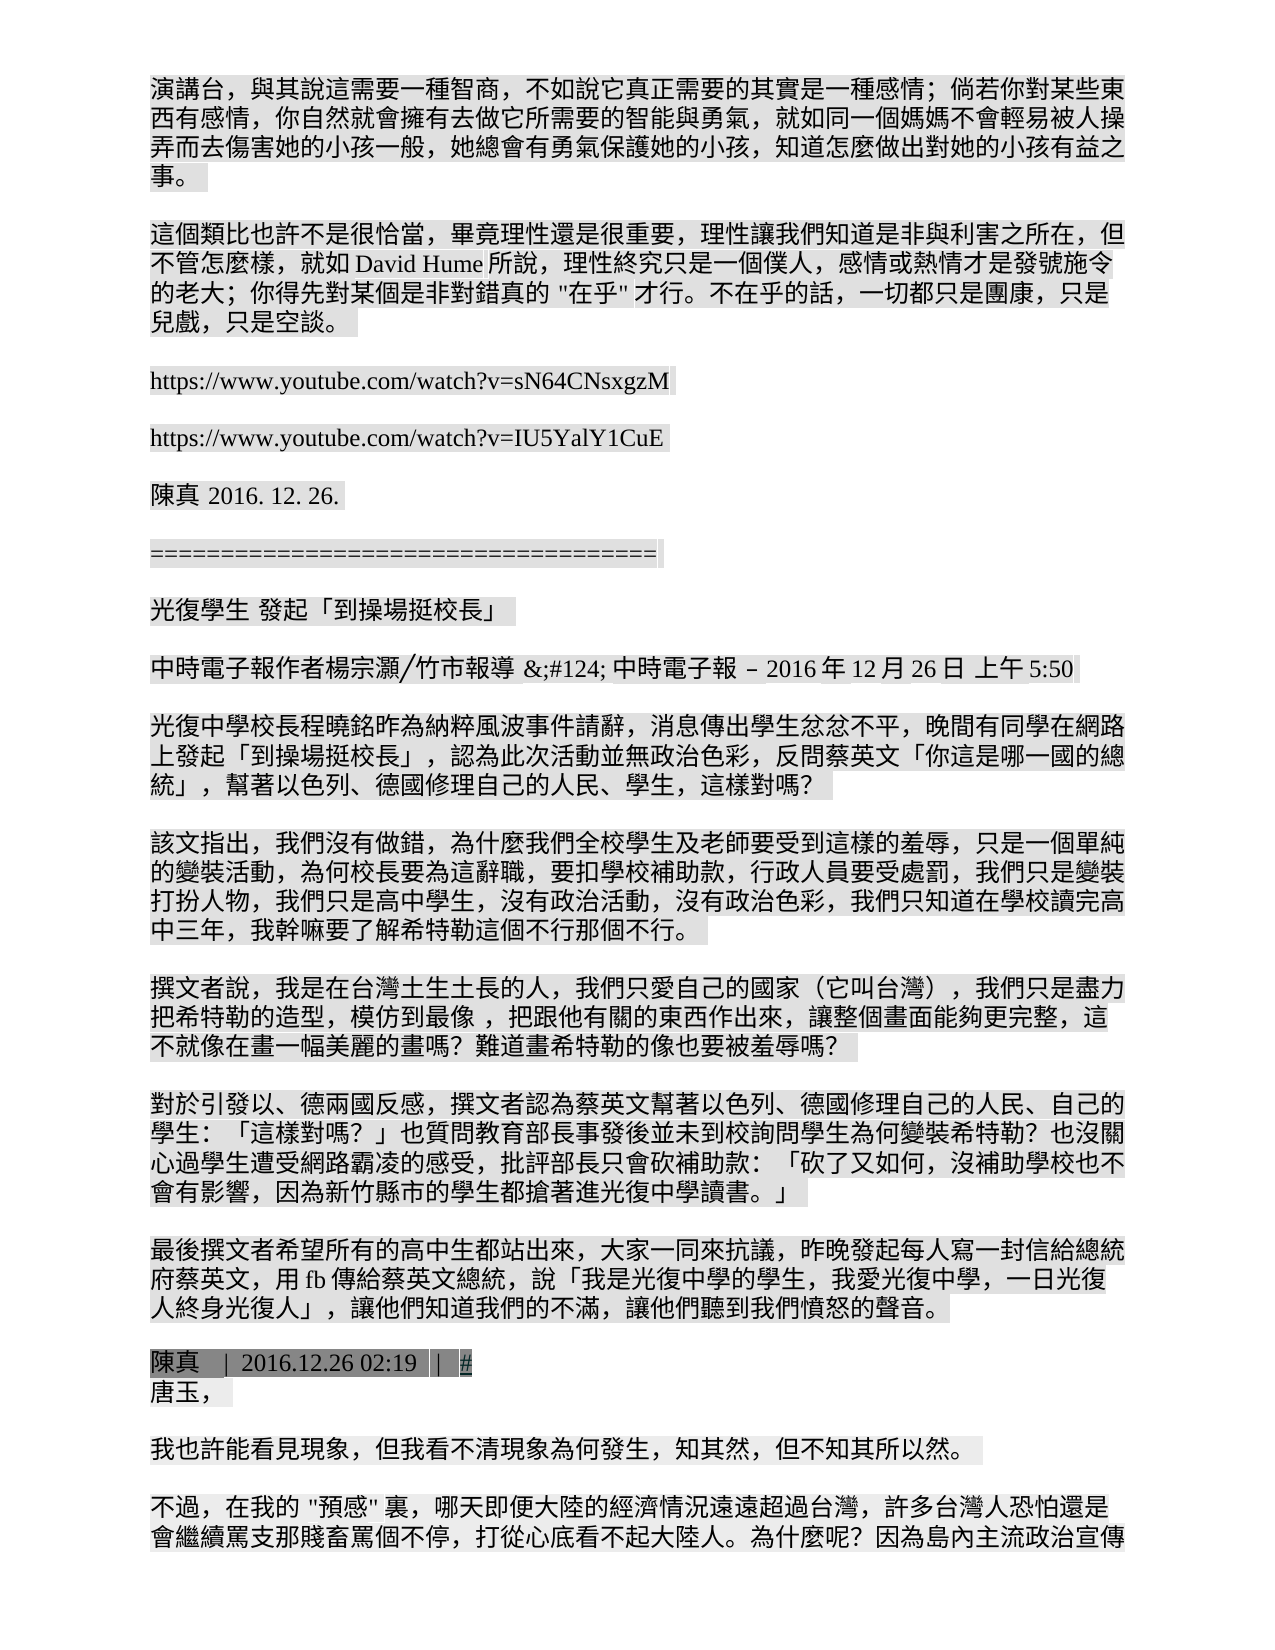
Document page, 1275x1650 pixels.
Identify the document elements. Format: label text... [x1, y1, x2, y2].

text 唐玉， 我也許能看見現象，但我看不清現象為何發生，知其然，但不知其所以然。 不過，在我的 "預感" 裏，哪天即便大陸的經濟情況遠遠超過台灣，許多台灣人恐怕還是會繼續罵支那賤畜罵個不停，打從心底看不起大陸人。為什麼呢？因為島內主流政治宣傳術語告訴大家說，我們比支那賤畜優越，我們不是中國人，我們身上流的血液比他們高貴。為什麼高貴呢？島內主流政治宣傳術語又說了，因為我們民主開放有文化，而支那賤畜卻 "只是有錢而已"。 島內的主流宣傳術語的一個特點是：朝著本質論、血統論的方向去炒作，於是才會有人、畜之分。再有錢的畜牲始終是沒有文化、沒有民主與自由的畜牲，永遠不及我們 "人類" 的高貴。 許多當權者透過一種 "我們 VS.他們" 的敵我二分法來炒作政治利益，這樣一種炒作本不足為奇，但島內綠油油的主流政治勢力卻不光是這樣，而是把 "我們 VS.他們" 給進一步炒作成一種血統上、本質上、乃至物種上人畜有別的差異與優越。 在當代舉世政治現實中，這其實是犯大忌的，因為它徹底糟蹋了人類的基本文明價值。納粹之所以成為人類的一個共同傷痛與慘痛教訓，恰恰就是因為它鼓吹了這樣一種族群優越，挑起對於不同族群的貶抑、輕視乃至仇恨。在這一點上，島內以民進黨為首的主流政治勢力不折不扣就是納粹，長年以來藉著挑撥對於大陸人的歧視與仇恨來奪取權力與暴利。 今天晚上，學姊(我太太)跟我說了一件卑鄙無恥的事，她說你所看到的那些台灣主流網站(PPT 還是 PTT?)有關扮演納粹一事的諸多荒唐留言，其實其來有自，因為民進黨就是那樣宣傳的；學生只是覆述既定的政治宣傳而已。對此我當然一點都不會感到意外。她說，她看到一個民進黨的高官，過去同時也是一位大學教授兼電視台名嘴叫謝志偉，長年在電視上主持節目，整天講些極其可惡的下流言論，這回居然把國民黨等同納粹，說納粹陰魂至今猶在台灣上空盤旋，證據之一就是台灣的國旗含有國民黨的黨徽，而這就是納粹的陰魂不散。 我沒去查證這位混蛋官員謝志偉的原始發言，所以我不知道我是否正確轉述。基本上，我是以人廢言的；一個人倘若不值得一點尊敬，那麼，不管他講些什麼，在我看來就全是屁話。倘若我的轉述無誤，各位，難道你不覺得荒唐？這混蛋是不是把大家都當成白癡？納粹的意義是那樣嗎？什麼國旗含不含黨徽，這跟納粹能扯上什麼關係？反倒是這些人以及他們所屬的那個長年以來挑撥族群仇恨的人渣黨才是真正意義上的納粹法西斯。 不過，我當然也知道，在島內，我的想法只會給自己招來禍害與鄙夷，而不會有幾個認同者；島內的主流政治宣傳是剛好整個倒過來的，這個無惡不作、無所不用其極的人渣黨被宣傳成什麼有理想有抱負、清廉勤政民主自由的偉大政黨。 很多大陸人可能沒法理解或體會血統論在台灣的普遍性。我在海外多年，對於大陸人的 "不" 崇洋媚外始終感到很驚奇，因為很少台灣人是不崇洋媚外的。台灣人一接觸到洋人，整個人就會馬上變得完全不一樣，變得非常客氣，體貼，溫柔，謙卑(應該說是自卑)，總之非常猥瑣，完全可以用 "舔" 字來形容其窩囊，就跟狗看到人的態度差不多。為什麼呢？因為在台灣人的認知裏，"我們" 的血統根本比不上 "他們" 洋人的優越。我要說的是，這裏頭並非只有經濟上不如人的因素作祟，同時也更是本質性的一種血統論。 假若有一天，洋人普遍仰慕大陸人，我想，台灣人或許才有可能改變對於大陸人長久以來被洗腦的既定觀感，支那賤畜才會從台灣人的腦袋裏抹除。在這之前，你看，在那些所謂追求理想與進步的政治鬥爭場合裏(例如什麼反服貿大腸花運動)，越是偏離人類基本價值，越是納粹的言語，卻反倒成為一種廣受群眾推崇的 "理想主義" 呼聲。 我一直深信巴勒網奉為圭臬的一句話："世上總該有些事是一個正直的人絕不會去做的"。意思是說，任何邪惡總該有個分寸，有個底線。挑撥族群仇恨藉以謀取私利，在我看來已經跨越了人類價值文明的底線。今天，即便有一把槍抵住我的腦袋，威脅要把我槍斃一百次，我還是會說，挑撥族群仇恨是卑鄙齷齪的，這樣一些人，這樣一些政治勢力，都應該受到人們的反對並繩之以法。 巴勒網反美，反以色列，但我們不會卑劣到把美國人或猶太人給妖魔化成為一種邪惡族群。政治有罪，但人與生命卻始終是無辜的，人性不應該成為一種政治利益的祭品。政治上所能犯下的罪，莫過於此。 不管我從事過多少政治，我從來都不是一個政治人，說不出幾句適當貼切的政治話語；平常生活裏，任誰要找我談政治我都怕，退避三舍，逃之夭夭，那畢竟不是我的本性；我沒法談政治，而只能我手寫我心，從做為一個 "人" 的內心深處去講話。但我知道這更難了，我畢竟不是作家，更不是詩人，粗糙言語大約也只能說這樣。至於那些說不出來的，只能請你看花，看雲，看小動物，聽歌，看海，感受夜裏窗外的一點微風。 https://www.youtube.com/watch?v=iiFjyYDZFxM 我已經從台南搬來高雄，今天去高雄電影圖書館看侯孝賢的 "尼羅河女兒"，很感動；睽違30年，於今重看，感動更深。"悠悠尼羅河，輕輕地召喚，我歲月塵埋的記憶，是千年不醒的睡蓮。" 電影講的也許是愛情，但我看待世上萬事萬物其實也不過就是一個個愛情故事，我們所能訴說的一切不滿與憤怒，盼望與想念，全都在那裏面。 [150, 1378, 1125, 1552]
text 羅素說，"人們原本只是無知 (ignorant)，接受教育後卻變成愚蠢 (stupid)。" 這話用在台灣教育上再貼切也不過。很多人說，台灣學生一代不如一代。也許某些方面確實如此，但整體而言，依我的感覺，無腦、逸樂程度其實差不多，三、四十年來並沒有什麼太大的不同。 過去是由救國團主導，負責愚化學生，整天辦舞會，搞派對，小表哥小表妹的團康活動、愛國活動一大堆，彷彿大學就真的只該 "由你玩四年"。現在其實也差不多，所謂大學，似乎只是高中的延長，而所謂高中，不過就是小學再多念幾年的意思，心智程度並沒有什麼不同。 經常走在大學校園裏，看一堆學生日日夜夜忙著吃吃喝喝唱唱跳跳搞團康、搞各種政治正確活動，我常納悶，他們到底有沒有想過進來校園的目的是什麼？大學裏，更有各種所謂生活輔導，而教授竟然得扮演宛若褓姆一般的職責，彷彿這些學生不是成年人，而只是幼兒園大班的小朋友，除了大小便自理沒問題外，其它都需要輔導，呵護，關心，噓寒問暖。 我還曾 "輔導" 過一位自認為是國際級的 "學生領袖"。每天，他的媽咪和把拔都會負責想辦法從家裏跑來學校宿舍敲門叫他起床，負責告訴他學校哪一天有哪些課，每天詢問他在學校有沒有吃飽飽，有沒有寫功課，有沒有被人欺負負。稍有委屈，這位學生領袖就會賭氣不上學不吃中飯，把拔馬麻有時不小心少給他洗了雙襪子，他就會鬧脾氣，搞得人仰馬翻。 也許你會說這是特例。特定行為上也許是特例，但骨子裏絲毫無法獨立自主的嬰兒氣概卻是校園常態，永遠是媽咪的心肝小寶貝，永遠是學校眼中需要呵護、關心、輔導各項生活事務的 "孩子"。 你看，這所中學師生聯合扮演納粹一事，校長及師長們說，他們 "只是孩子"，還不懂事，不應苛責。說他們 "只是孩子"，或是怪罪學校相關單位沒有嚴格審查把關等等，對此我沒意見，但荒謬的是，民進黨一直努力推動 (並且已成功立法) 把投票年齡往下調，18歲就能投票，換句話說，也許有些高三的學生就有投票權。人渣黨之所以這麼積極推動立法，當然是因為這個黨知道這對他有利，島內年輕人幾乎一面倒、十個有九個半都是支持民進黨。 可是，當他們說這些學生 "只是孩子、不懂事" 時，就講得好像他們一個個仍然十分幼稚無知，需要輔導，需要把關審查。但是，為了推動調降投票年齡時，就又故意把學生們講得很懂事很成熟。甚至為了討好學生，為了動員學生反課綱，竟然連國中生、高中生都可以充當教材審查委員，自己的教材自己審，把學生講得好成熟好睿智好民主，完全不輸給教授，當然可以由學生來審查教授的課綱教材內容是否恰當。(中小學生如果比老師還厲害，那他還需要來上學嗎？) 我對什麼改革有的沒的全無興趣，隨便要怎麼幹都行，反正台灣也不是爛這一兩天。令人不爽的是操弄。為了某個目的就說一套，為了另一個目的，便又說另一套，而這套和那套說法之間竟然是矛盾的。說白了，其實就是藉著操弄，遂行一己或一黨之利。 至於過去的學生和現在的學生之強烈幼稚化，幾十年來，前後並沒有太大的不同。若要說有所不同，那就是過去的學生比較沒自信，比較會意識到自己的無知與幼稚；現在的學生卻完全缺乏病識感，變得超級有自信，但他的能力、知識與見識卻完全沒法和他的超高自信相匹配。稍微唸個幾本哲學書，讀了幾篇文章，就以為自己是個哲學家了，以為可以跟你嗆聲哲學了。事實上，那差不多就像一根牙籤和阿里山神木的差距；稍微參加個什麼社會活動，就以為自己是個領袖了；到國外參加個什麼醫療團生活營，就以為自己跟史懷哲平起平坐了；稍微寫幾首笑死人的詩句，就一副不得了的詩人模樣了。 我能想像，往後的無數選舉中，學生會扮演更重要的 "選民" 角色，政客會搞出更多討好學生的舉動，博取歡心，藉以操弄更多的政治利益與權力鬥爭。但是，說到底，與其責怪政客操弄，不如當事人自己想辦法爭氣點。一個人，別說18歲，我看差不多16歲就該有點骨氣了，自己應該要有一點覺悟，好好學習，充實自己，不被人操弄、愚化，不從眾逐流糟蹋青春歲月。 底下是一些相關事件的影像和文字，實在是傻到爆了，什麼 "反問蔡英文「妳這是哪一國的總統」，幫著以色列、德國修理自己的人民、學生"，這不就是民進黨平常洗腦慣用的基本台詞嗎？只差沒說親以親德賣台了。 還有，你看這些學生，在老師的帶領下，短裙絲襪露大腿，搔首弄姿扭腰擺臀，裝模作樣扮納粹，校方司儀還高喊 "納粹來了，納粹來了，大家還不趕快敬禮"，低級趣味到如此程度，那種集體無腦的興奮狀，事實上就是台灣各大校園的一個基本縮影。倘若你不是這樣的人，倘若你甚至是個人人喊打的黨外，你應該能想像在校園之中接受所謂教育是多麼痛苦的一件事。很多東西可以假裝，但有些東西實在裝不來，比方說，你明明有大腦有心靈時，很難裝成無腦無品狀。 你看這些影片，在全校師生一片搞笑歡樂氣氛中，你不妨想像一下，假若有個學生站出來，阻止或譴責這個扮納粹取樂的荒唐場面，你想，他將會遭遇什麼樣的後果，將會招來什麼樣的待遇？光是這樣還不夠，你不妨想像比方說，當蔣公是所有校園的學生和老師以及一整個社會所一致推崇的舉世至高無上的偉人時，卻有個學生單槍匹馬地站出來譴責蔣公的血腥敗行劣跡，你想，這個學生所將承受的痛苦與羞辱，以及他所將招來的會是一個什麼樣的後果？ 低俗無聊者對我的說法，大概又會是什麼酸言酸語或神回覆，但重點是，很多事情也許需要一點想像力，靜下心來，透過想像，你也許就能體會一些很難用言語表達的東西。當大家每天照三餐抹黑謾罵比方說蔣介石時，你跟著亂罵一通，那真的是很智障，你難道不知道那是一種政治操弄和誇大抹黑？比方說什麼蔣介石殺害一千多萬個台灣人，那豈不是當年整個台灣島平均每個人得死四次？ 同理，當整個社會把比方說蔣介石供奉為神明與所謂 "民族救星" 那般神聖與偉大時，你若也跟著膜拜，那真的是很智障，你難道不知道蔣介石的獨裁自私與殘暴？你不妨也想想，當整個社會把比方說蔣介石供奉為神明與所謂人類救星那般神聖與偉大時，你一個人站出來唱反調、說良心話，與眾人為敵，那會是多麼痛苦的一件事，將給自己和家人招來多大的禍患與政治報復。 我要說的仍然只是一些常識：與其罵政客與名嘴及御用文人滿口謊言整天騙人，不如想辦法充實自己，讓自己不受騙；與其罵政客與名嘴及御用文人整天操弄，藉以奪取私利，不如想辦法讓自己腦子靈光點，盡量不被操弄，不被當成工具利用。 年輕，不該是一種寬待自己的藉口。我20 歲就已經在鎮暴部隊環伺中四處站上黨外街頭演講台，與其說這需要一種智商，不如說它真正需要的其實是一種感情；倘若你對某些東西有感情，你自然就會擁有去做它所需要的智能與勇氣，就如同一個媽媽不會輕易被人操弄而去傷害她的小孩一般，她總會有勇氣保護她的小孩，知道怎麼做出對她的小孩有益之事。 這個類比也許不是很恰當，畢竟理性還是很重要，理性讓我們知道是非與利害之所在，但不管怎麼樣，就如David Hume所說，理性終究只是一個僕人，感情或熱情才是發號施令的老大；你得先對某個是非對錯真的 "在乎" 才行。不在乎的話，一切都只是團康，只是兒戲，只是空談。 https://www.youtube.com/watch?v=sN64CNsxgzM https://www.youtube.com/watch?v=IU5YalY1CuE 陳真 2016. 12. 26. ==================================== 光復學生 發起「到操場挺校長」 中時電子報作者楊宗灝╱竹市報導 &;#124; 中時電子報 – 2016年12月26日 上午5:50 光復中學校長程曉銘昨為納粹風波事件請辭，消息傳出學生忿忿不平，晚間有同學在網路上發起「到操場挺校長」，認為此次活動並無政治色彩，反問蔡英文「你這是哪一國的總統」，幫著以色列、德國修理自己的人民、學生，這樣對嗎？ 該文指出，我們沒有做錯，為什麼我們全校學生及老師要受到這樣的羞辱，只是一個單純的變裝活動，為何校長要為這辭職，要扣學校補助款，行政人員要受處罰，我們只是變裝打扮人物，我們只是高中學生，沒有政治活動，沒有政治色彩，我們只知道在學校讀完高中三年，我幹嘛要了解希特勒這個不行那個不行。 撰文者說，我是在台灣土生土長的人，我們只愛自己的國家（它叫台灣），我們只是盡力把希特勒的造型，模仿到最像 ，把跟他有關的東西作出來，讓整個畫面能夠更完整，這不就像在畫一幅美麗的畫嗎？難道畫希特勒的像也要被羞辱嗎？ 對於引發以、德兩國反感，撰文者認為蔡英文幫著以色列、德國修理自己的人民、自己的學生：「這樣對嗎？」也質問教育部長事發後並未到校詢問學生為何變裝希特勒？也沒關心過學生遭受網路霸凌的感受，批評部長只會砍補助款：「砍了又如何，沒補助學校也不會有影響，因為新竹縣市的學生都搶著進光復中學讀書。」 最後撰文者希望所有的高中生都站出來，大家一同來抗議，昨晚發起每人寫一封信給總統府蔡英文，用fb傳給蔡英文總統，說「我是光復中學的學生，我愛光復中學，一日光復人終身光復人」，讓他們知道我們的不滿，讓他們聽到我們憤怒的聲音。 [150, 75, 1125, 1323]
text 陳真 | 2016.12.26 02:19 | # [150, 1348, 1125, 1378]
